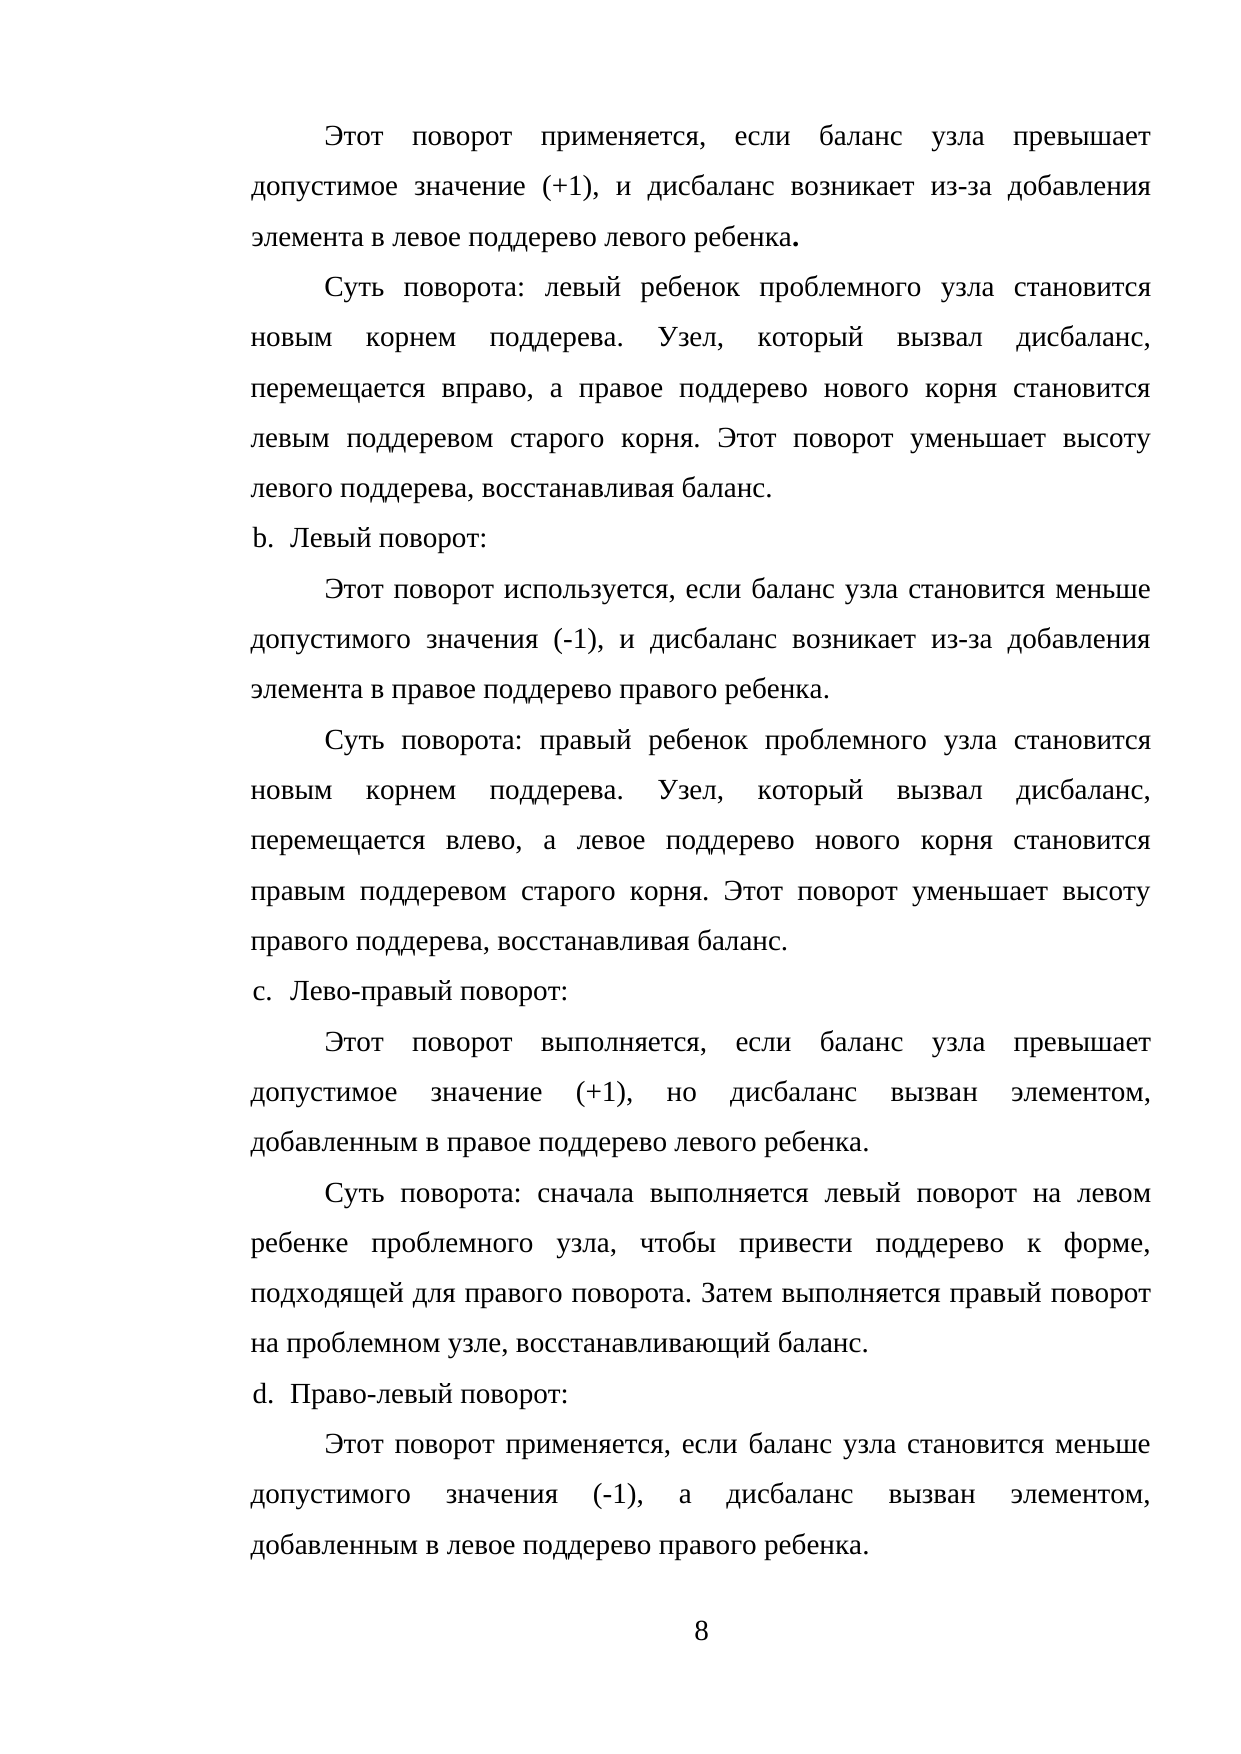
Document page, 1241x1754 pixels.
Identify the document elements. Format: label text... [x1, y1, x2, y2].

text Этот поворот выполняется, если баланс узла превышает допустимое значение (+1), но дисбаланс вызван элементом, добавленным в правое поддерево левого ребенка. [250, 1024, 1152, 1158]
text Суть поворота: правый ребенок проблемного узла становится новым корнем поддерева. Узел, который вызвал дисбаланс, перемещается влево, а левое поддерево нового корня становится правым поддеревом старого корня. Этот поворот уменьшает высоту правого поддерева, восстанавливая баланс. [250, 722, 1152, 957]
list Право-левый поворот: [252, 1376, 1152, 1409]
text Суть поворота: сначала выполняется левый поворот на левом ребенке проблемного узла, чтобы привести поддерево к форме, подходящей для правого поворота. Затем выполняется правый поворот на проблемном узле, восстанавливающий баланс. [250, 1175, 1152, 1359]
text Этот поворот применяется, если баланс узла превышает допустимое значение (+1), и дисбаланс возникает из-за добавления элемента в левое поддерево левого ребенка. [251, 118, 1152, 252]
text Этот поворот используется, если баланс узла становится меньше допустимого значения (-1), и дисбаланс возникает из-за добавления элемента в правое поддерево правого ребенка. [250, 571, 1152, 705]
text Суть поворота: левый ребенок проблемного узла становится новым корнем поддерева. Узел, который вызвал дисбаланс, перемещается вправо, а правое поддерево нового корня становится левым поддеревом старого корня. Этот поворот уменьшает высоту левого поддерева, восстанавливая баланс. [250, 269, 1152, 504]
text Этот поворот применяется, если баланс узла становится меньше допустимого значения (-1), а дисбаланс вызван элементом, добавленным в левое поддерево правого ребенка. [250, 1426, 1152, 1560]
list Лево-правый поворот: [252, 973, 1152, 1007]
list Левый поворот: [252, 521, 1152, 554]
